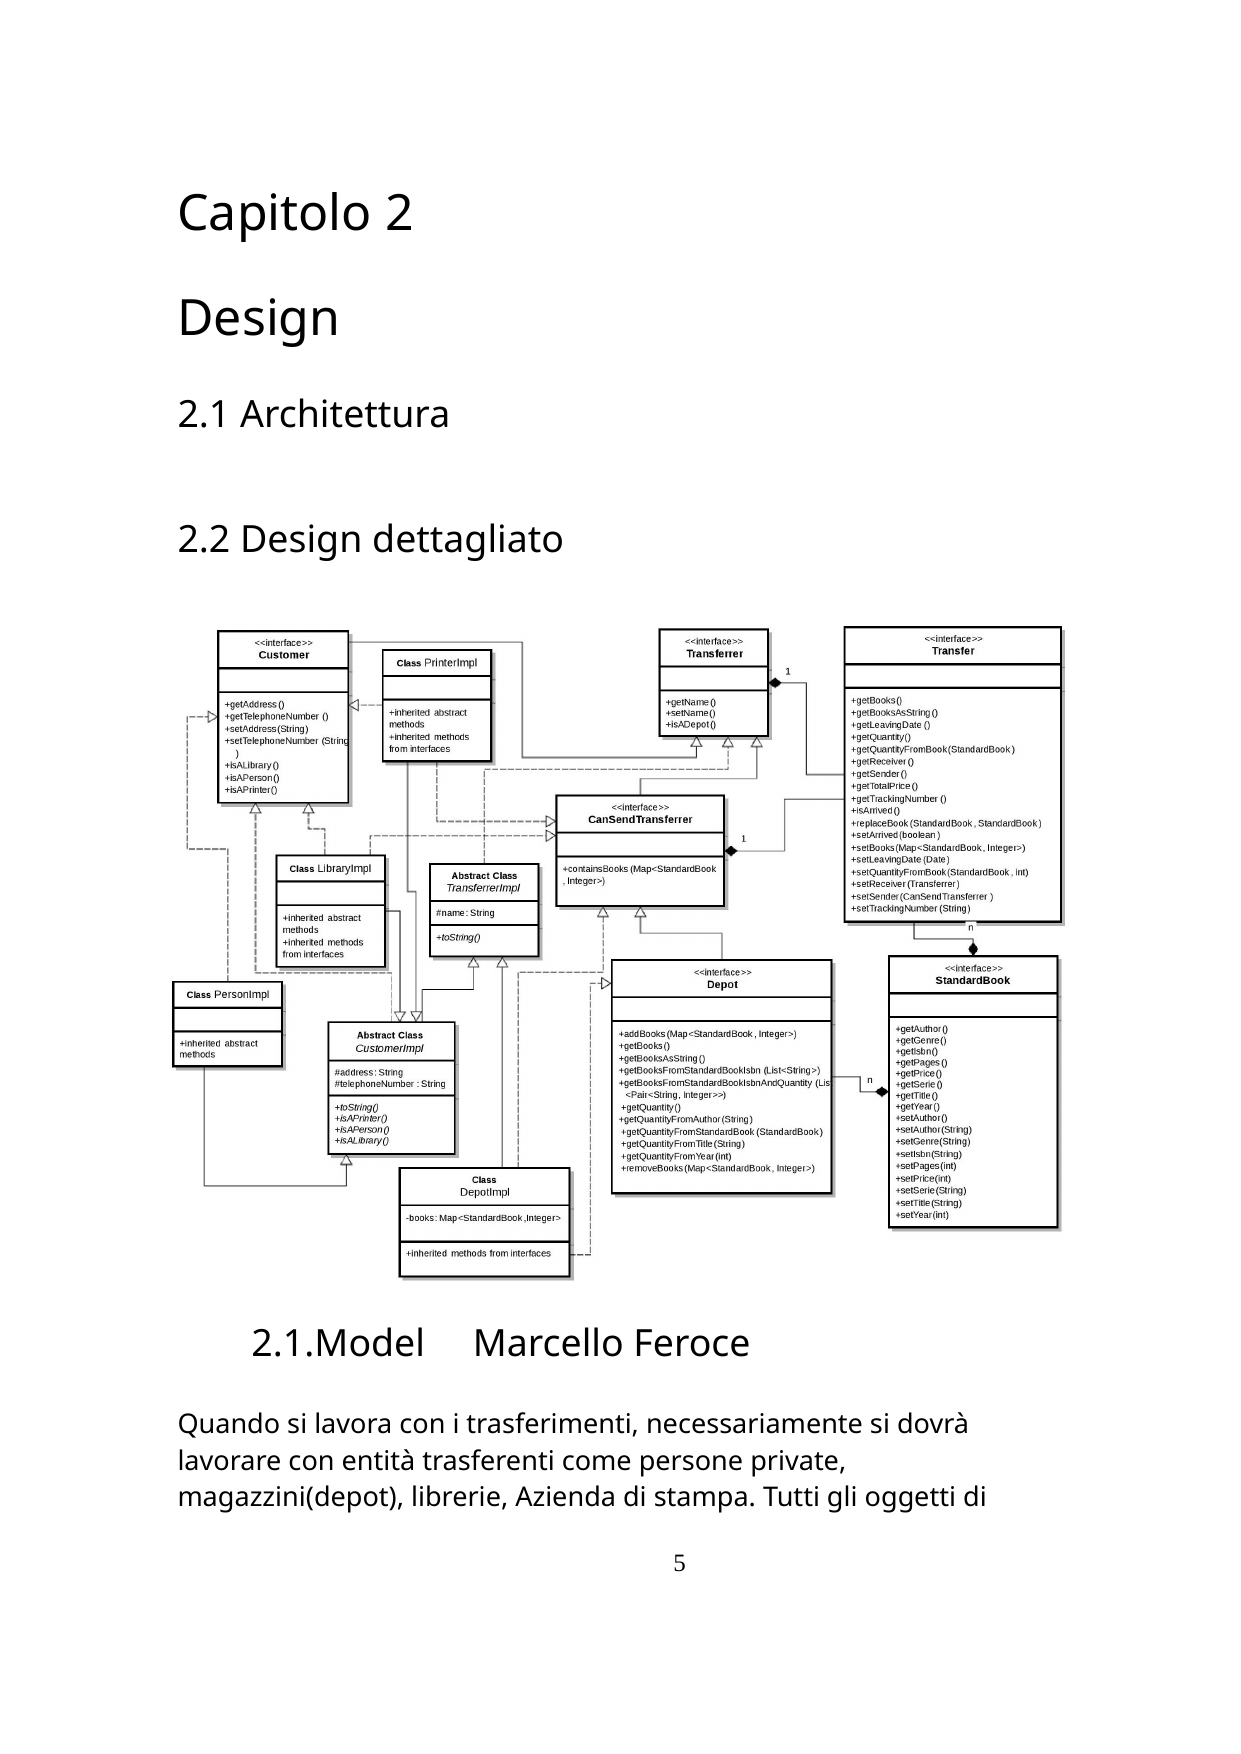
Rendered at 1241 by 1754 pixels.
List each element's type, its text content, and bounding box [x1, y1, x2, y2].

picture [147, 600, 1093, 1317]
text Quando si lavora con i trasferimenti, necessariamente si dovrà lavorare con entità trasferenti come persone private, magazzini(depot), librerie, Azienda di stampa. Tutti gli oggetti di [177, 1404, 1063, 1515]
text 2.1.Model Marcello Feroce [177, 1317, 1063, 1367]
text 2.2 Design dettagliato [177, 512, 1063, 563]
text Design [177, 282, 1063, 350]
text Capitolo 2 [177, 177, 1063, 245]
text 2.1 Architettura [177, 387, 1063, 438]
